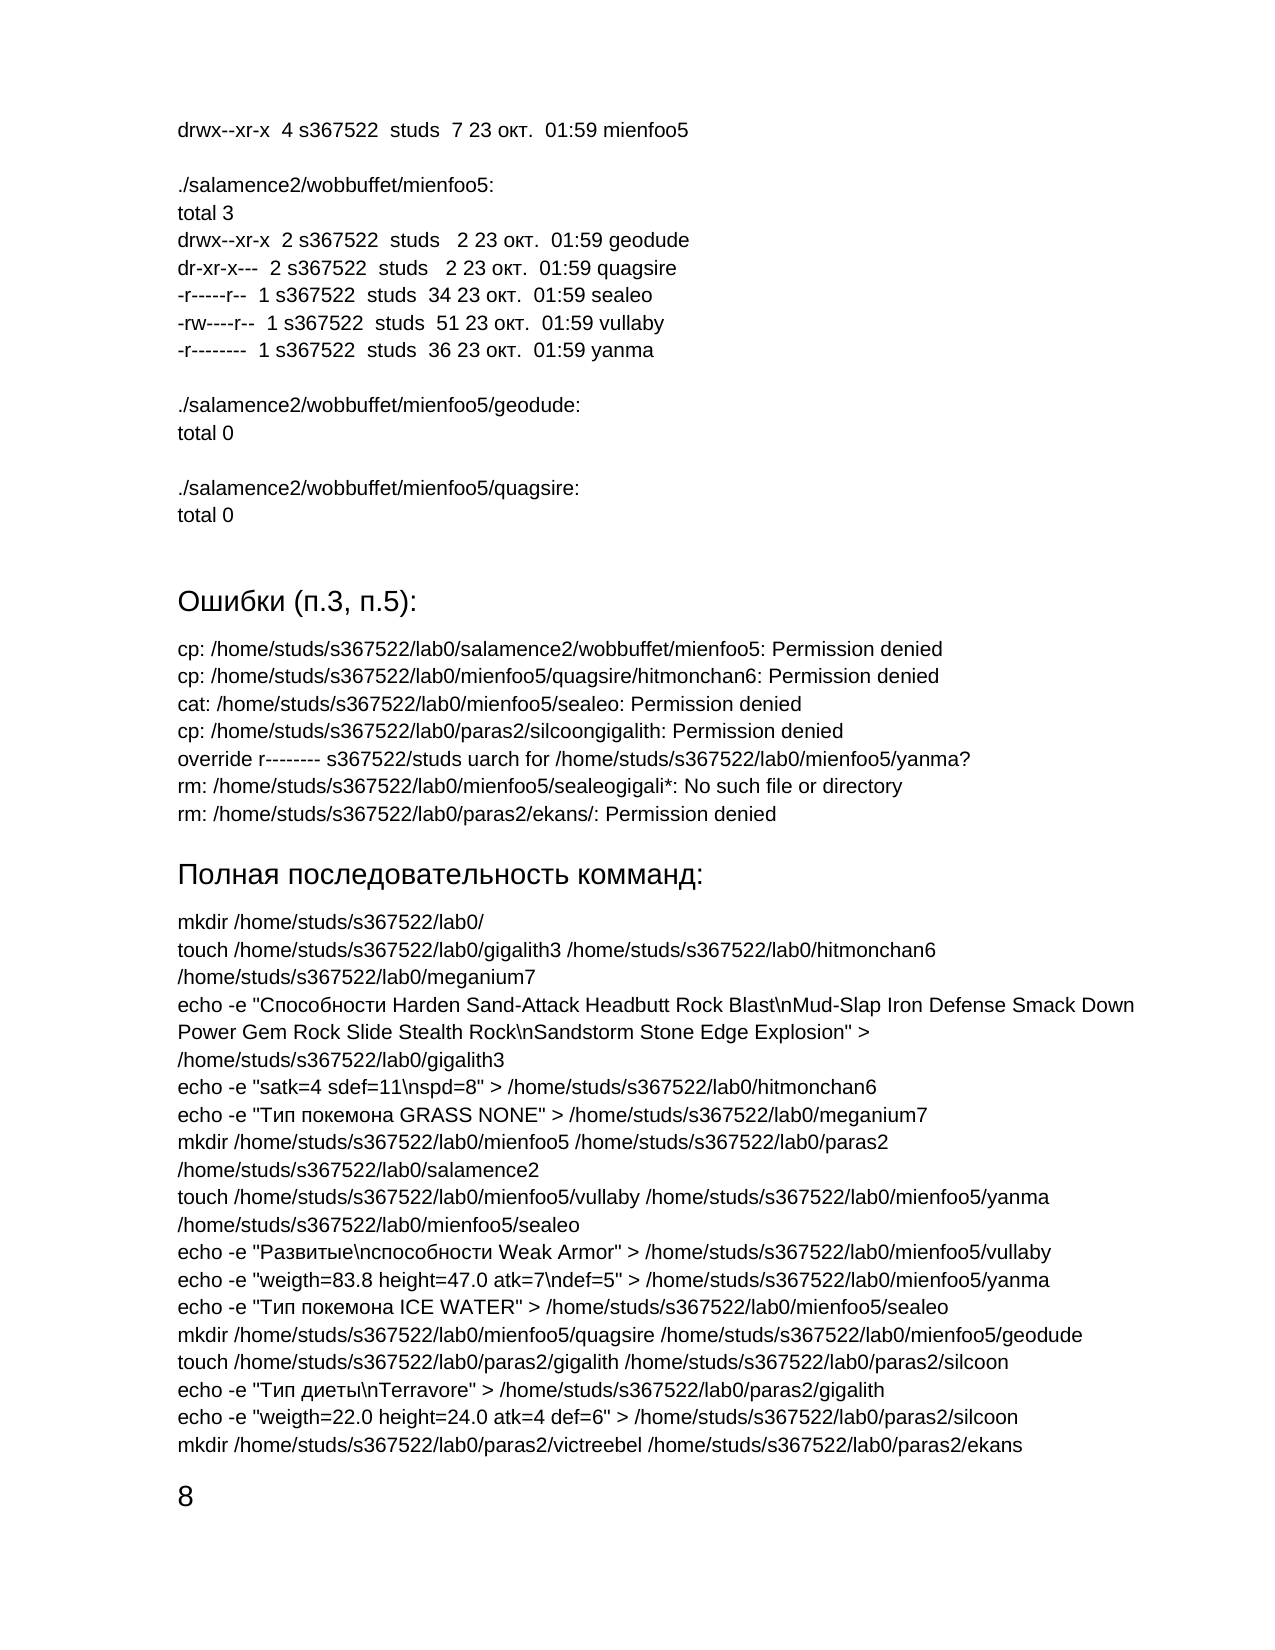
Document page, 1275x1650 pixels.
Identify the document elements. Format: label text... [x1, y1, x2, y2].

text dr-xr-x--- 2 s367522 studs 2 23 окт. 01:59 quagsire [177, 256, 1186, 279]
text echo -e "satk=4 sdef=11\nspd=8" > /home/studs/s367522/lab0/hitmonchan6 [177, 1075, 1186, 1099]
text mkdir /home/studs/s367522/lab0/ [177, 910, 1186, 934]
text cp: /home/studs/s367522/lab0/paras2/silcoongigalith: Permission denied [177, 719, 1186, 743]
text drwx--xr-x 2 s367522 studs 2 23 окт. 01:59 geodude [177, 228, 1186, 252]
text mkdir /home/studs/s367522/lab0/paras2/victreebel /home/studs/s367522/lab0/paras2/ekans [177, 1432, 1186, 1456]
text Ошибки (п.3, п.5): [177, 584, 1186, 617]
text echo -e "Тип диеты\nTerravore" > /home/studs/s367522/lab0/paras2/gigalith [177, 1377, 1186, 1401]
text cat: /home/studs/s367522/lab0/mienfoo5/sealeo: Permission denied [177, 692, 1186, 716]
text touch /home/studs/s367522/lab0/mienfoo5/vullaby /home/studs/s367522/lab0/mienfoo5/yanma /home/studs/s367522/lab0/mienfoo5/sealeo [177, 1185, 1186, 1236]
text total 0 [177, 421, 1186, 444]
text touch /home/studs/s367522/lab0/paras2/gigalith /home/studs/s367522/lab0/paras2/silcoon [177, 1350, 1186, 1374]
text -r-------- 1 s367522 studs 36 23 окт. 01:59 yanma [177, 338, 1186, 362]
text mkdir /home/studs/s367522/lab0/mienfoo5 /home/studs/s367522/lab0/paras2 /home/studs/s367522/lab0/salamence2 [177, 1130, 1186, 1181]
text ./salamence2/wobbuffet/mienfoo5/geodude: [177, 393, 1186, 417]
text echo -e "weigth=83.8 height=47.0 atk=7\ndef=5" > /home/studs/s367522/lab0/mienfoo5/yanma [177, 1267, 1186, 1291]
text total 3 [177, 201, 1186, 224]
text cp: /home/studs/s367522/lab0/salamence2/wobbuffet/mienfoo5: Permission denied [177, 637, 1186, 661]
text cp: /home/studs/s367522/lab0/mienfoo5/quagsire/hitmonchan6: Permission denied [177, 664, 1186, 688]
text echo -e "weigth=22.0 height=24.0 atk=4 def=6" > /home/studs/s367522/lab0/paras2/silcoon [177, 1405, 1186, 1429]
text echo -e "Развитые\nспособности Weak Armor" > /home/studs/s367522/lab0/mienfoo5/vullaby [177, 1240, 1186, 1264]
text ./salamence2/wobbuffet/mienfoo5/quagsire: [177, 476, 1186, 499]
text drwx--xr-x 4 s367522 studs 7 23 окт. 01:59 mienfoo5 [177, 118, 1186, 142]
text echo -e "Тип покемона GRASS NONE" > /home/studs/s367522/lab0/meganium7 [177, 1102, 1186, 1126]
text ./salamence2/wobbuffet/mienfoo5: [177, 173, 1186, 197]
text override r-------- s367522/studs uarch for /home/studs/s367522/lab0/mienfoo5/yanma? [177, 747, 1186, 771]
text touch /home/studs/s367522/lab0/gigalith3 /home/studs/s367522/lab0/hitmonchan6 /home/studs/s367522/lab0/meganium7 [177, 937, 1186, 989]
text total 0 [177, 503, 1186, 527]
text -r-----r-- 1 s367522 studs 34 23 окт. 01:59 sealeo [177, 283, 1186, 307]
text -rw----r-- 1 s367522 studs 51 23 окт. 01:59 vullaby [177, 311, 1186, 334]
text echo -e "Способности Harden Sand-Attack Headbutt Rock Blast\nMud-Slap Iron Defense Smack Down Power Gem Rock Slide Stealth Rock\nSandstorm Stone Edge Explosion" > /home/studs/s367522/lab0/gigalith3 [177, 992, 1186, 1071]
text rm: /home/studs/s367522/lab0/paras2/ekans/: Permission denied [177, 802, 1186, 826]
text echo -e "Тип покемона ICE WATER" > /home/studs/s367522/lab0/mienfoo5/sealeo [177, 1295, 1186, 1319]
text rm: /home/studs/s367522/lab0/mienfoo5/sealeogigali*: No such file or directory [177, 774, 1186, 798]
text Полная последовательность комманд: [177, 857, 1186, 890]
text mkdir /home/studs/s367522/lab0/mienfoo5/quagsire /home/studs/s367522/lab0/mienfoo5/geodude [177, 1322, 1186, 1346]
